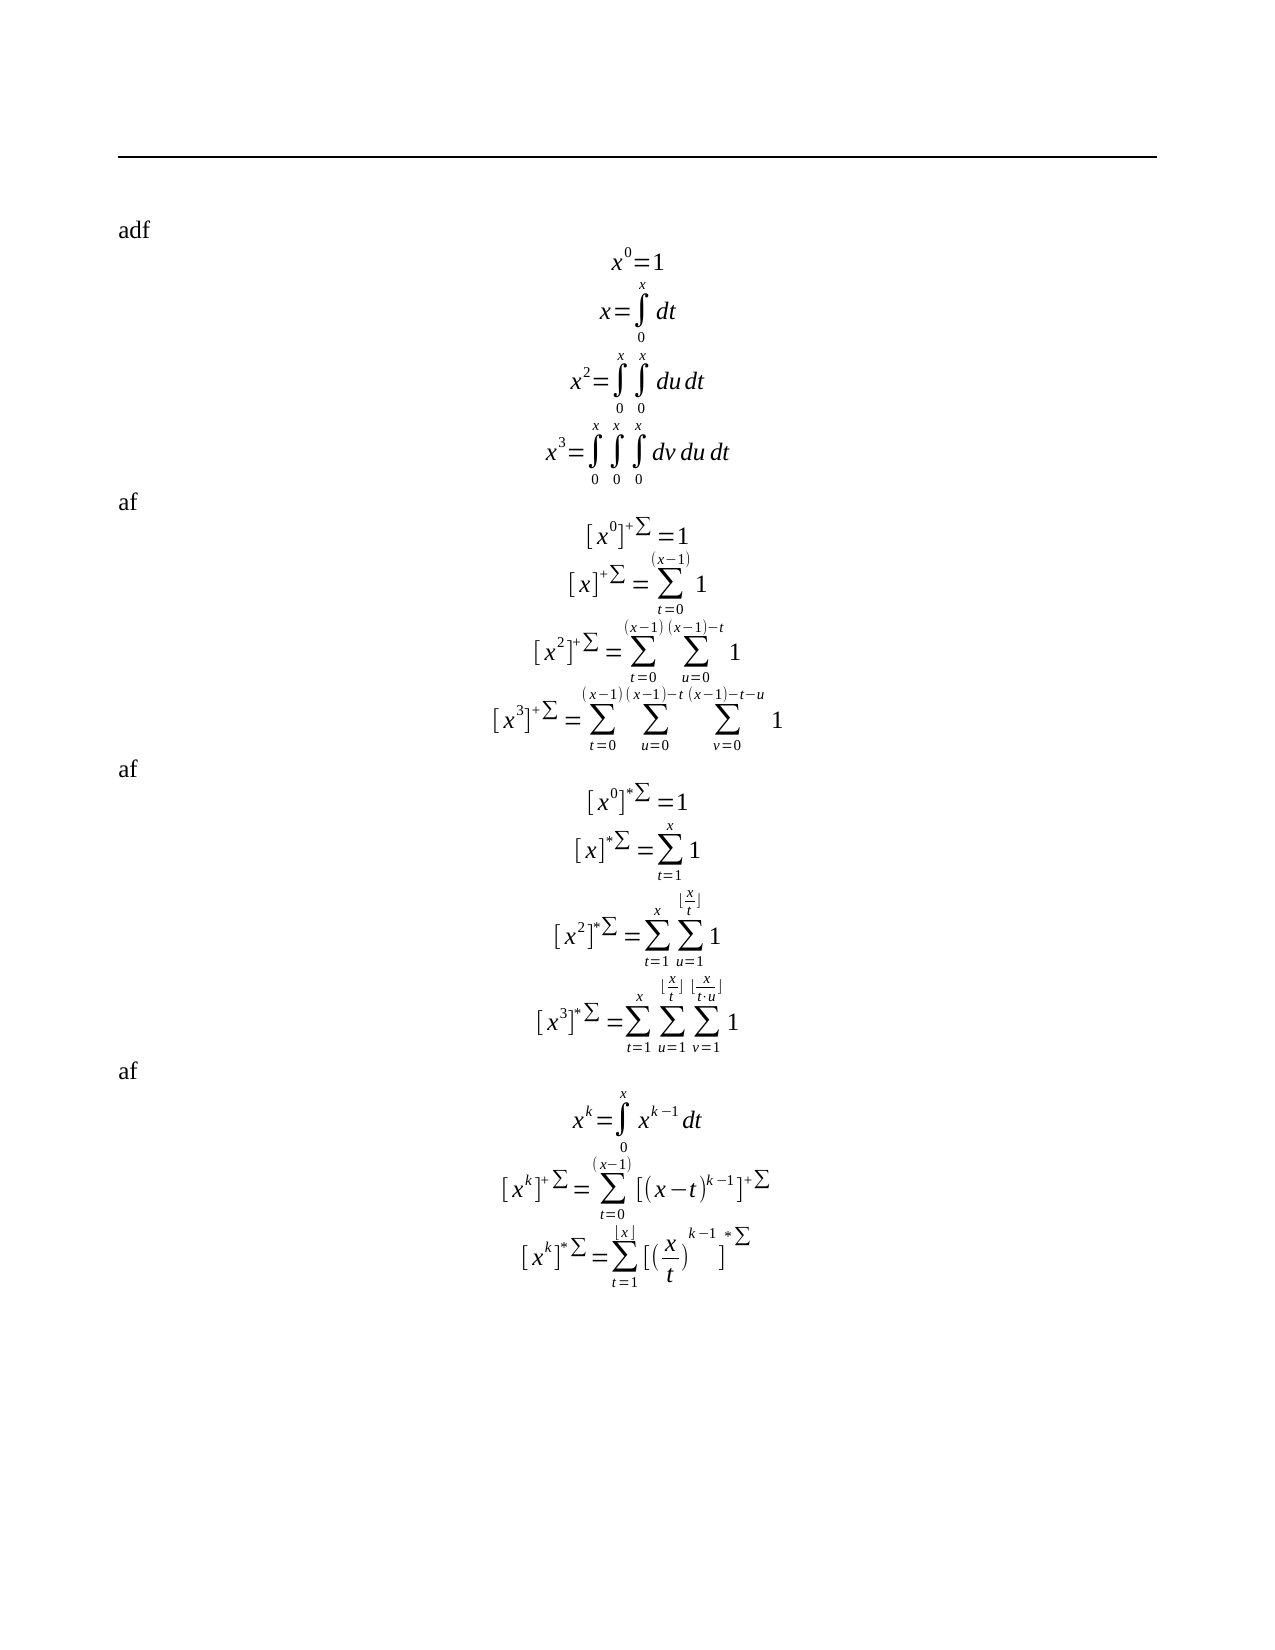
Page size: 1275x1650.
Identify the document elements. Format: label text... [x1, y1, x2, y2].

text af [118, 487, 1157, 516]
text adf [118, 215, 1157, 244]
text af [118, 754, 1157, 782]
text af [118, 1056, 1157, 1084]
